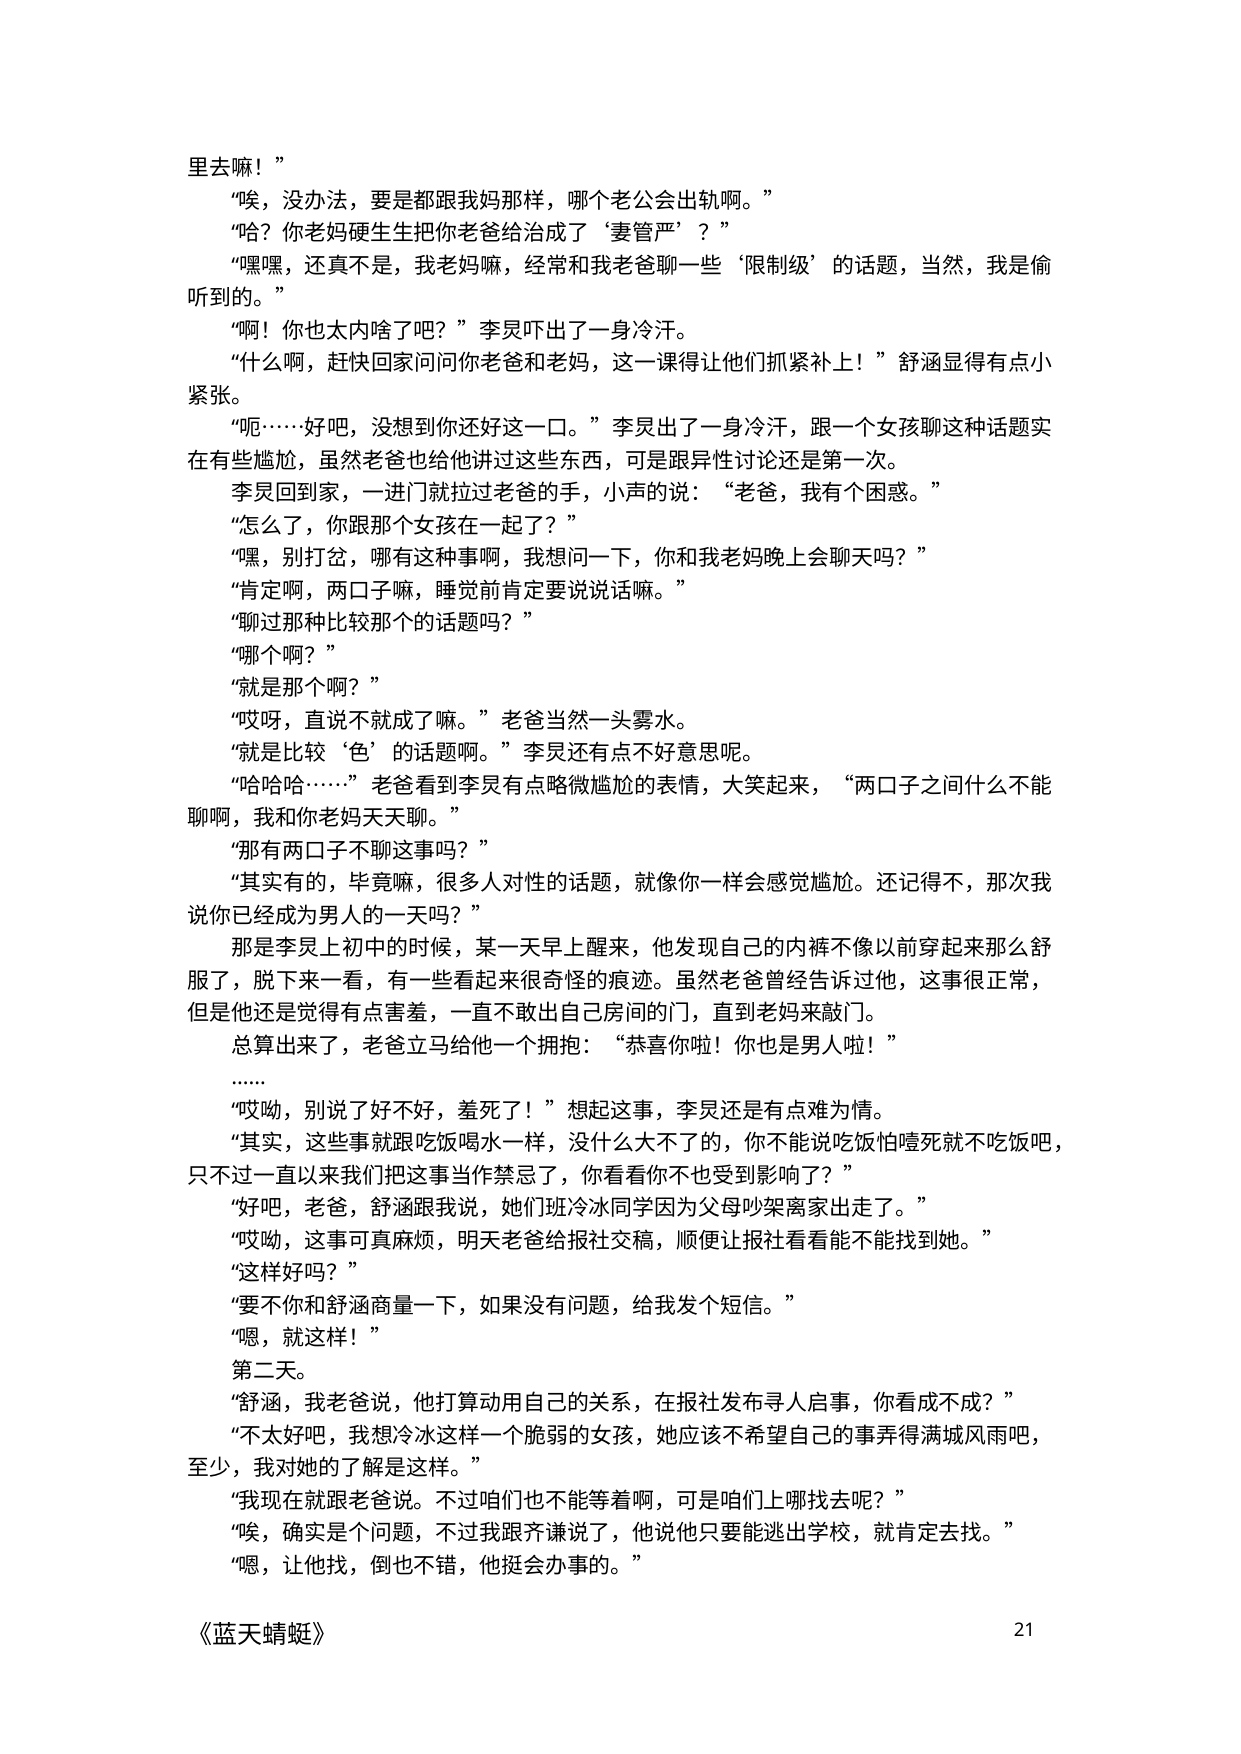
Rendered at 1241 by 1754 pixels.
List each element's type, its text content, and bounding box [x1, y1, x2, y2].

text “怎么了，你跟那个女孩在一起了？” [187, 507, 1053, 540]
text 里去嘛！” [187, 150, 1053, 182]
text “哎呦，别说了好不好，羞死了！”想起这事，李炅还是有点难为情。 [187, 1092, 1053, 1125]
text “哎呦，这事可真麻烦，明天老爸给报社交稿，顺便让报社看看能不能找到她。” [187, 1222, 1053, 1255]
text “好吧，老爸，舒涵跟我说，她们班冷冰同学因为父母吵架离家出走了。” [187, 1190, 1053, 1222]
text …… [187, 1060, 1053, 1092]
text “就是比较‘色’的话题啊。”李炅还有点不好意思呢。 [187, 735, 1053, 767]
text 那是李炅上初中的时候，某一天早上醒来，他发现自己的内裤不像以前穿起来那么舒服了，脱下来一看，有一些看起来很奇怪的痕迹。虽然老爸曾经告诉过他，这事很正常，但是他还是觉得有点害羞，一直不敢出自己房间的门，直到老妈来敲门。 [187, 930, 1053, 1027]
text “哎呀，直说不就成了嘛。”老爸当然一头雾水。 [187, 702, 1053, 735]
text “唉，没办法，要是都跟我妈那样，哪个老公会出轨啊。” [187, 182, 1053, 215]
text “嗯，让他找，倒也不错，他挺会办事的。” [187, 1547, 1053, 1580]
text “嗯，就这样！” [187, 1320, 1053, 1352]
text “要不你和舒涵商量一下，如果没有问题，给我发个短信。” [187, 1287, 1053, 1320]
text “哈哈哈……”老爸看到李炅有点略微尴尬的表情，大笑起来，“两口子之间什么不能聊啊，我和你老妈天天聊。” [187, 767, 1053, 832]
text 第二天。 [187, 1352, 1053, 1385]
text “不太好吧，我想冷冰这样一个脆弱的女孩，她应该不希望自己的事弄得满城风雨吧，至少，我对她的了解是这样。” [187, 1417, 1053, 1482]
text “就是那个啊？” [187, 670, 1053, 702]
text “舒涵，我老爸说，他打算动用自己的关系，在报社发布寻人启事，你看成不成？” [187, 1385, 1053, 1417]
text “那有两口子不聊这事吗？” [187, 832, 1053, 865]
text “唉，确实是个问题，不过我跟齐谦说了，他说他只要能逃出学校，就肯定去找。” [187, 1515, 1053, 1547]
text “其实，这些事就跟吃饭喝水一样，没什么大不了的，你不能说吃饭怕噎死就不吃饭吧，只不过一直以来我们把这事当作禁忌了，你看看你不也受到影响了？” [187, 1125, 1053, 1190]
text “嘿，别打岔，哪有这种事啊，我想问一下，你和我老妈晚上会聊天吗？” [187, 540, 1053, 572]
text “这样好吗？” [187, 1255, 1053, 1287]
text “啊！你也太内啥了吧？”李炅吓出了一身冷汗。 [187, 312, 1053, 345]
text “呃……好吧，没想到你还好这一口。”李炅出了一身冷汗，跟一个女孩聊这种话题实在有些尴尬，虽然老爸也给他讲过这些东西，可是跟异性讨论还是第一次。 [187, 410, 1053, 475]
text “嘿嘿，还真不是，我老妈嘛，经常和我老爸聊一些‘限制级’的话题，当然，我是偷听到的。” [187, 247, 1053, 312]
text “聊过那种比较那个的话题吗？” [187, 605, 1053, 637]
text “我现在就跟老爸说。不过咱们也不能等着啊，可是咱们上哪找去呢？” [187, 1482, 1053, 1515]
text “什么啊，赶快回家问问你老爸和老妈，这一课得让他们抓紧补上！”舒涵显得有点小紧张。 [187, 345, 1053, 410]
text “哪个啊？” [187, 637, 1053, 670]
text “其实有的，毕竟嘛，很多人对性的话题，就像你一样会感觉尴尬。还记得不，那次我说你已经成为男人的一天吗？” [187, 865, 1053, 930]
text “哈？你老妈硬生生把你老爸给治成了‘妻管严’？” [187, 215, 1053, 247]
text “肯定啊，两口子嘛，睡觉前肯定要说说话嘛。” [187, 572, 1053, 605]
text 总算出来了，老爸立马给他一个拥抱：“恭喜你啦！你也是男人啦！” [187, 1027, 1053, 1060]
text 李炅回到家，一进门就拉过老爸的手，小声的说：“老爸，我有个困惑。” [187, 475, 1053, 507]
